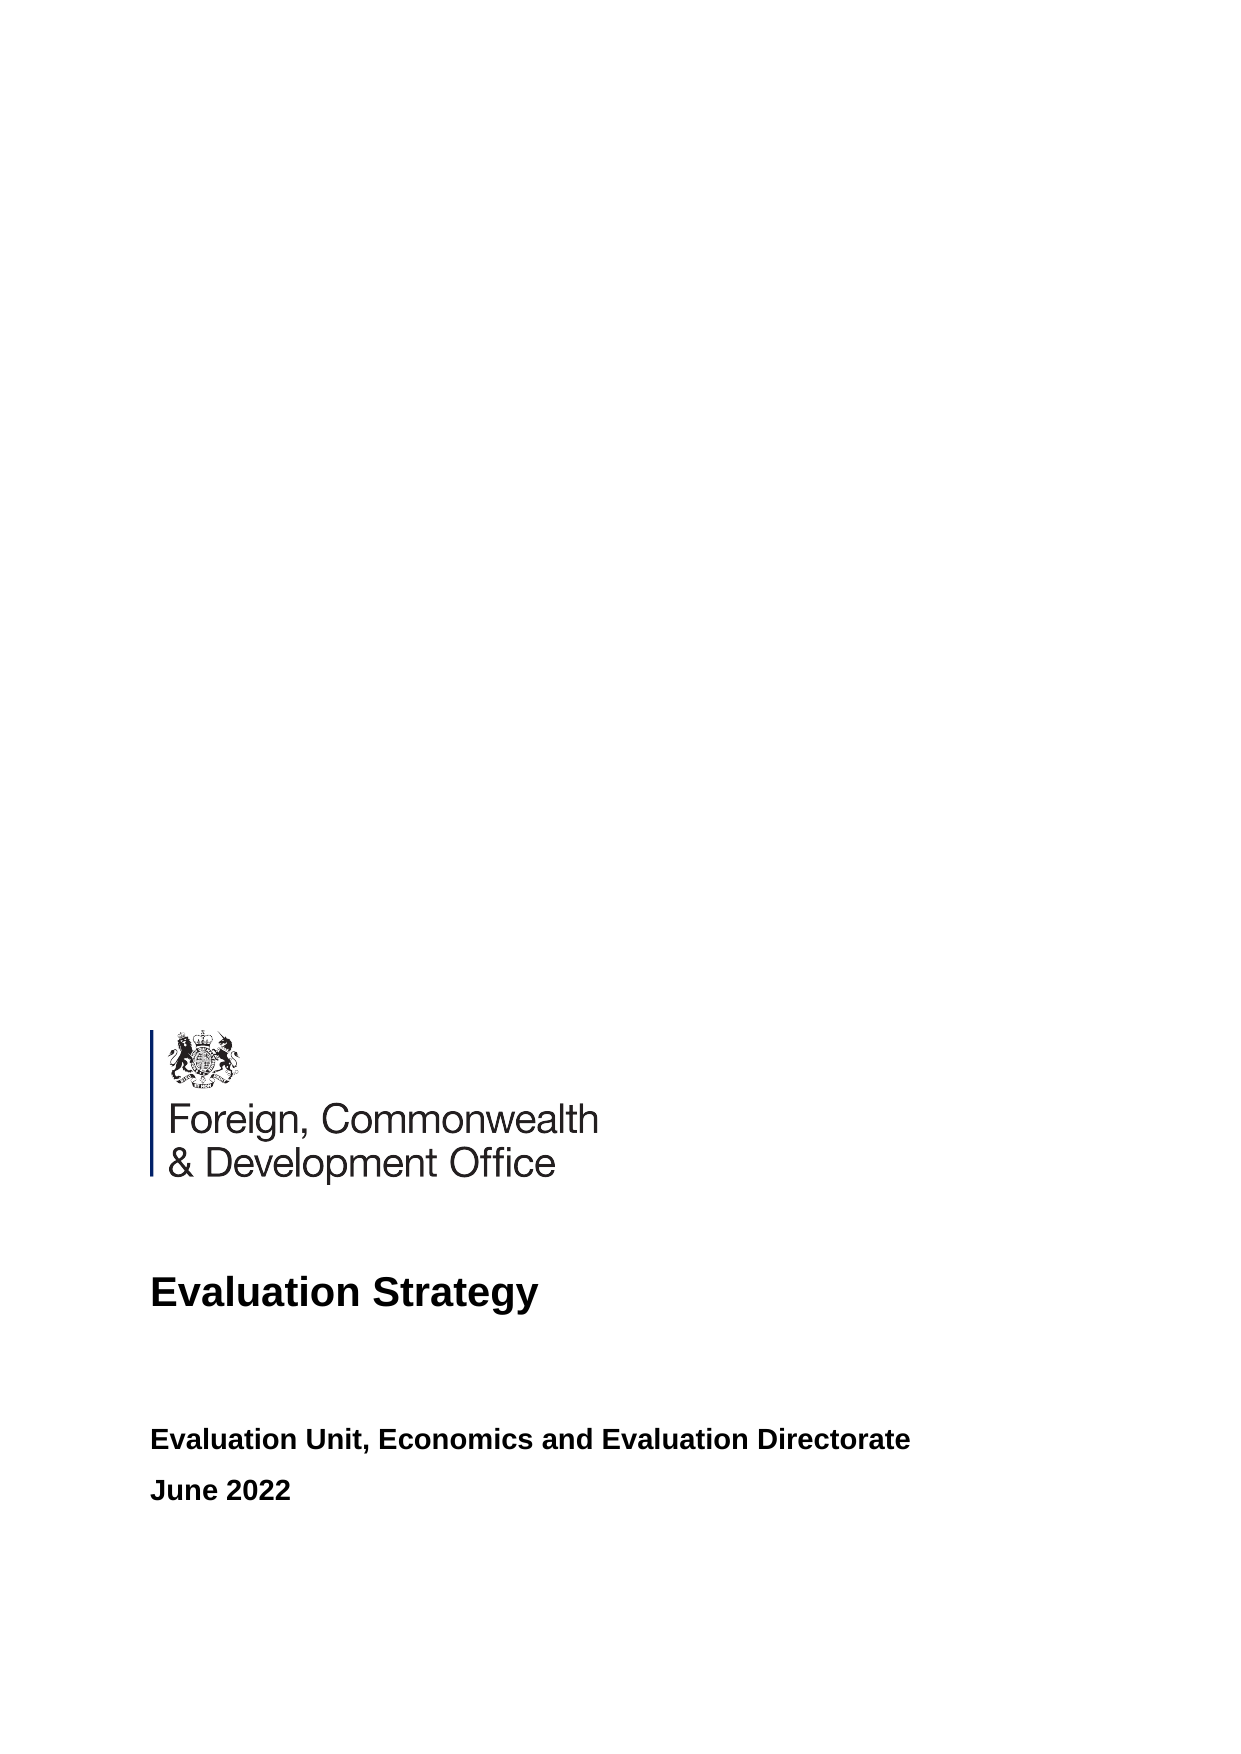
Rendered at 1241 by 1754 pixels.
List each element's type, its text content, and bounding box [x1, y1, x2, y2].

text Evaluation Unit, Economics and Evaluation Directorate [150, 1422, 1090, 1456]
text Evaluation Strategy [150, 1268, 1090, 1316]
text June 2022 [150, 1473, 1090, 1507]
